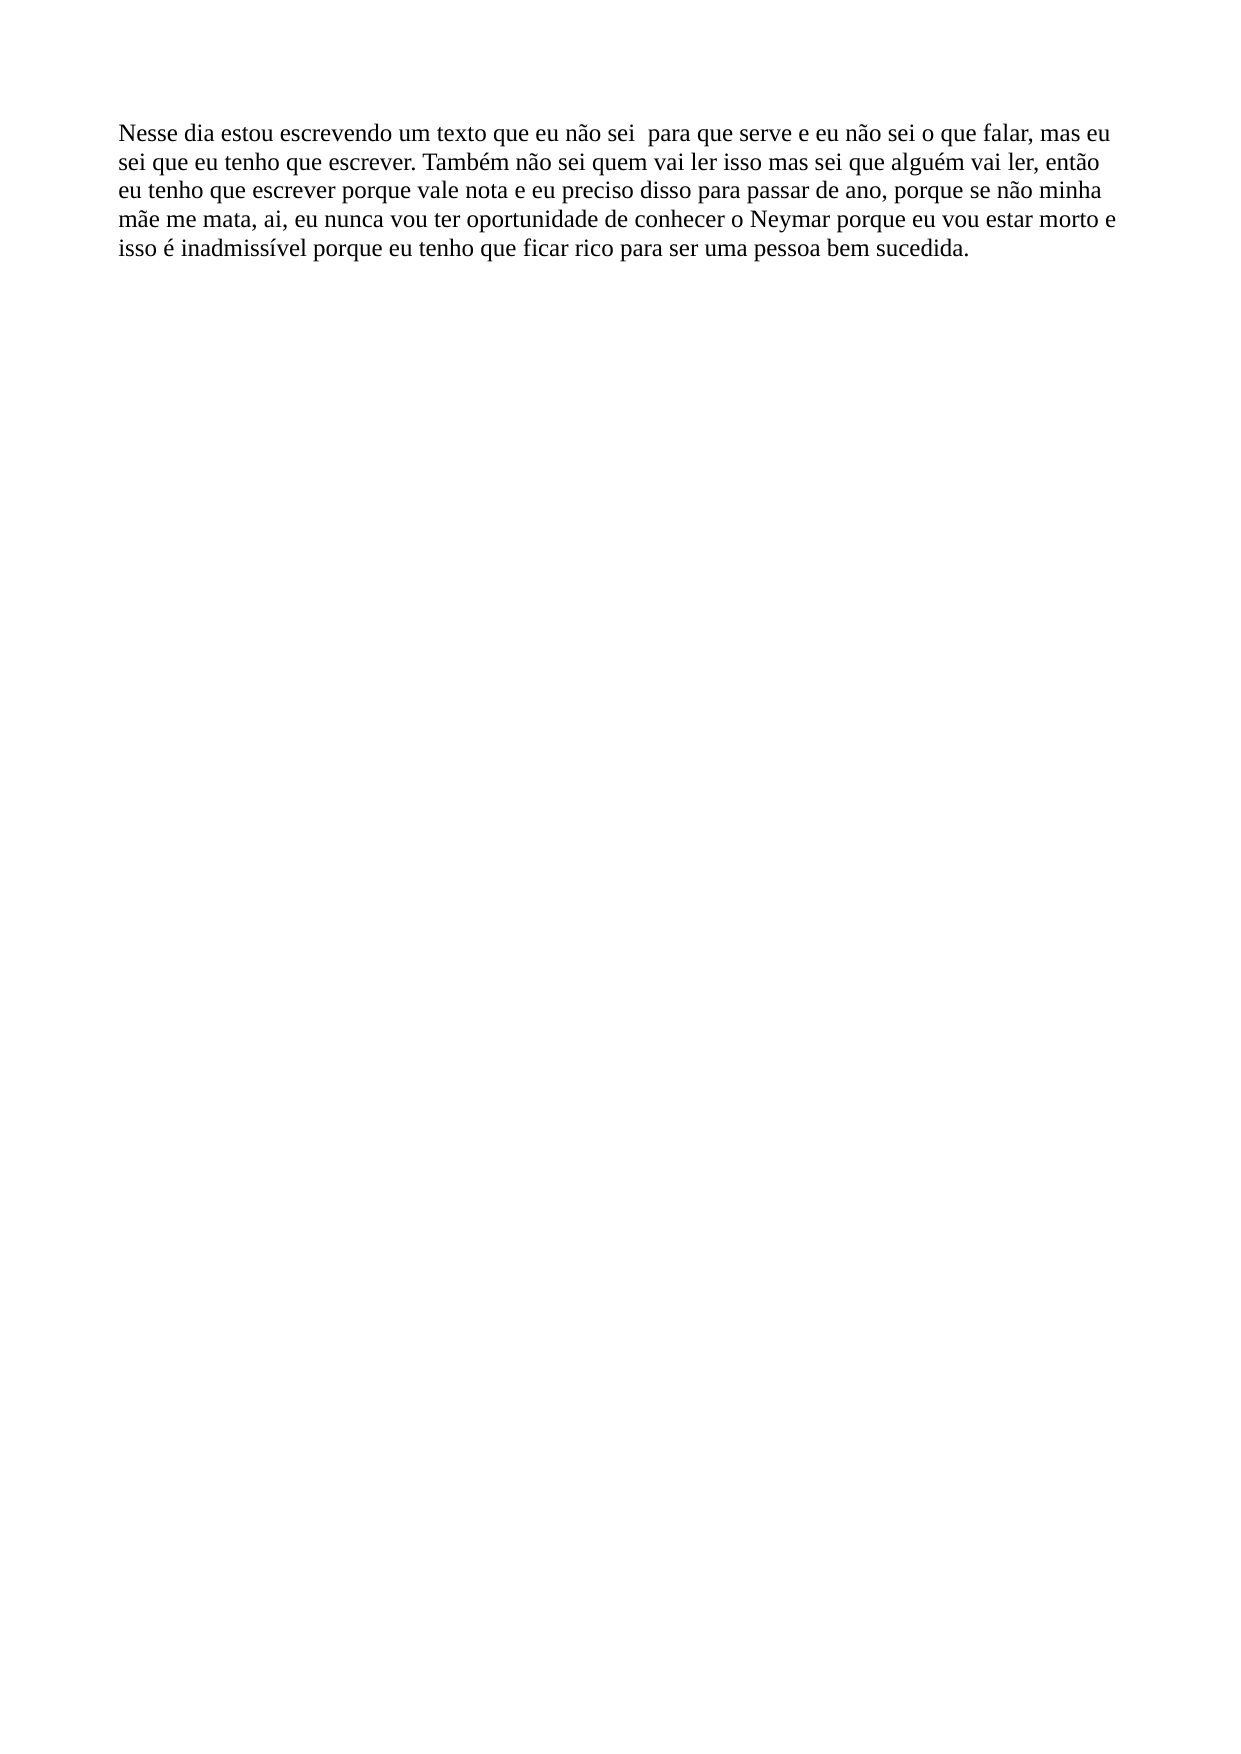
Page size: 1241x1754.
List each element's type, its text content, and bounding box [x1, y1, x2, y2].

text Nesse dia estou escrevendo um texto que eu não sei para que serve e eu não sei o que falar, mas eu sei que eu tenho que escrever. Também não sei quem vai ler isso mas sei que alguém vai ler, então eu tenho que escrever porque vale nota e eu preciso disso para passar de ano, porque se não minha mãe me mata, ai, eu nunca vou ter oportunidade de conhecer o Neymar porque eu vou estar morto e isso é inadmissível porque eu tenho que ficar rico para ser uma pessoa bem sucedida. [118, 118, 1122, 262]
